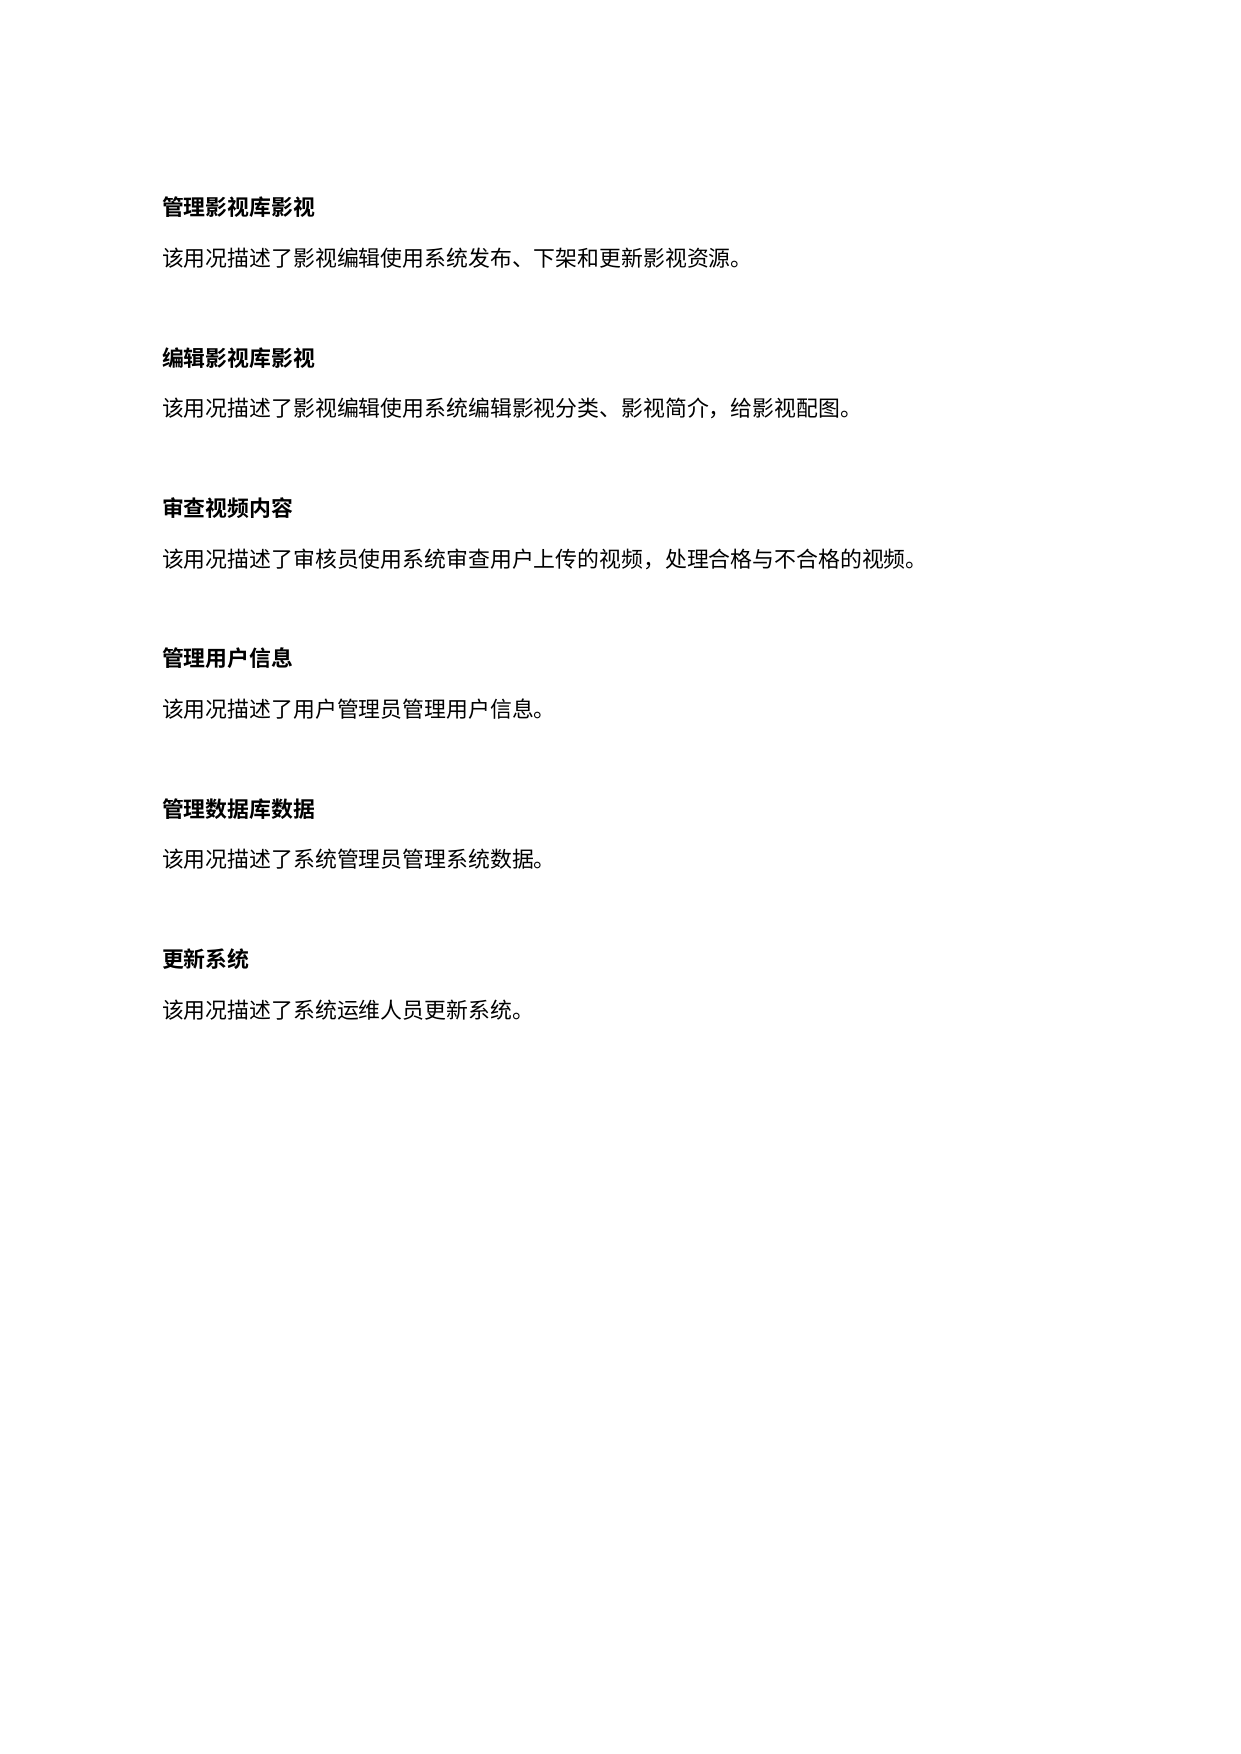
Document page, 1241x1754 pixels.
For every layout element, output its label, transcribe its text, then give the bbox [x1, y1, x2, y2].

text 该用况描述了用户管理员管理用户信息。 [118, 692, 1122, 724]
text 该用况描述了影视编辑使用系统发布、下架和更新影视资源。 [118, 241, 1122, 273]
text 审查视频内容 [118, 491, 1122, 523]
text 该用况描述了审核员使用系统审查用户上传的视频，处理合格与不合格的视频。 [118, 542, 1122, 573]
text 更新系统 [118, 942, 1122, 973]
text 管理影视库影视 [118, 190, 1122, 222]
text 该用况描述了影视编辑使用系统编辑影视分类、影视简介，给影视配图。 [118, 391, 1122, 423]
text 编辑影视库影视 [118, 341, 1122, 372]
text 管理数据库数据 [118, 792, 1122, 823]
text 该用况描述了系统运维人员更新系统。 [118, 993, 1122, 1024]
text 该用况描述了系统管理员管理系统数据。 [118, 842, 1122, 874]
text 管理用户信息 [118, 641, 1122, 673]
